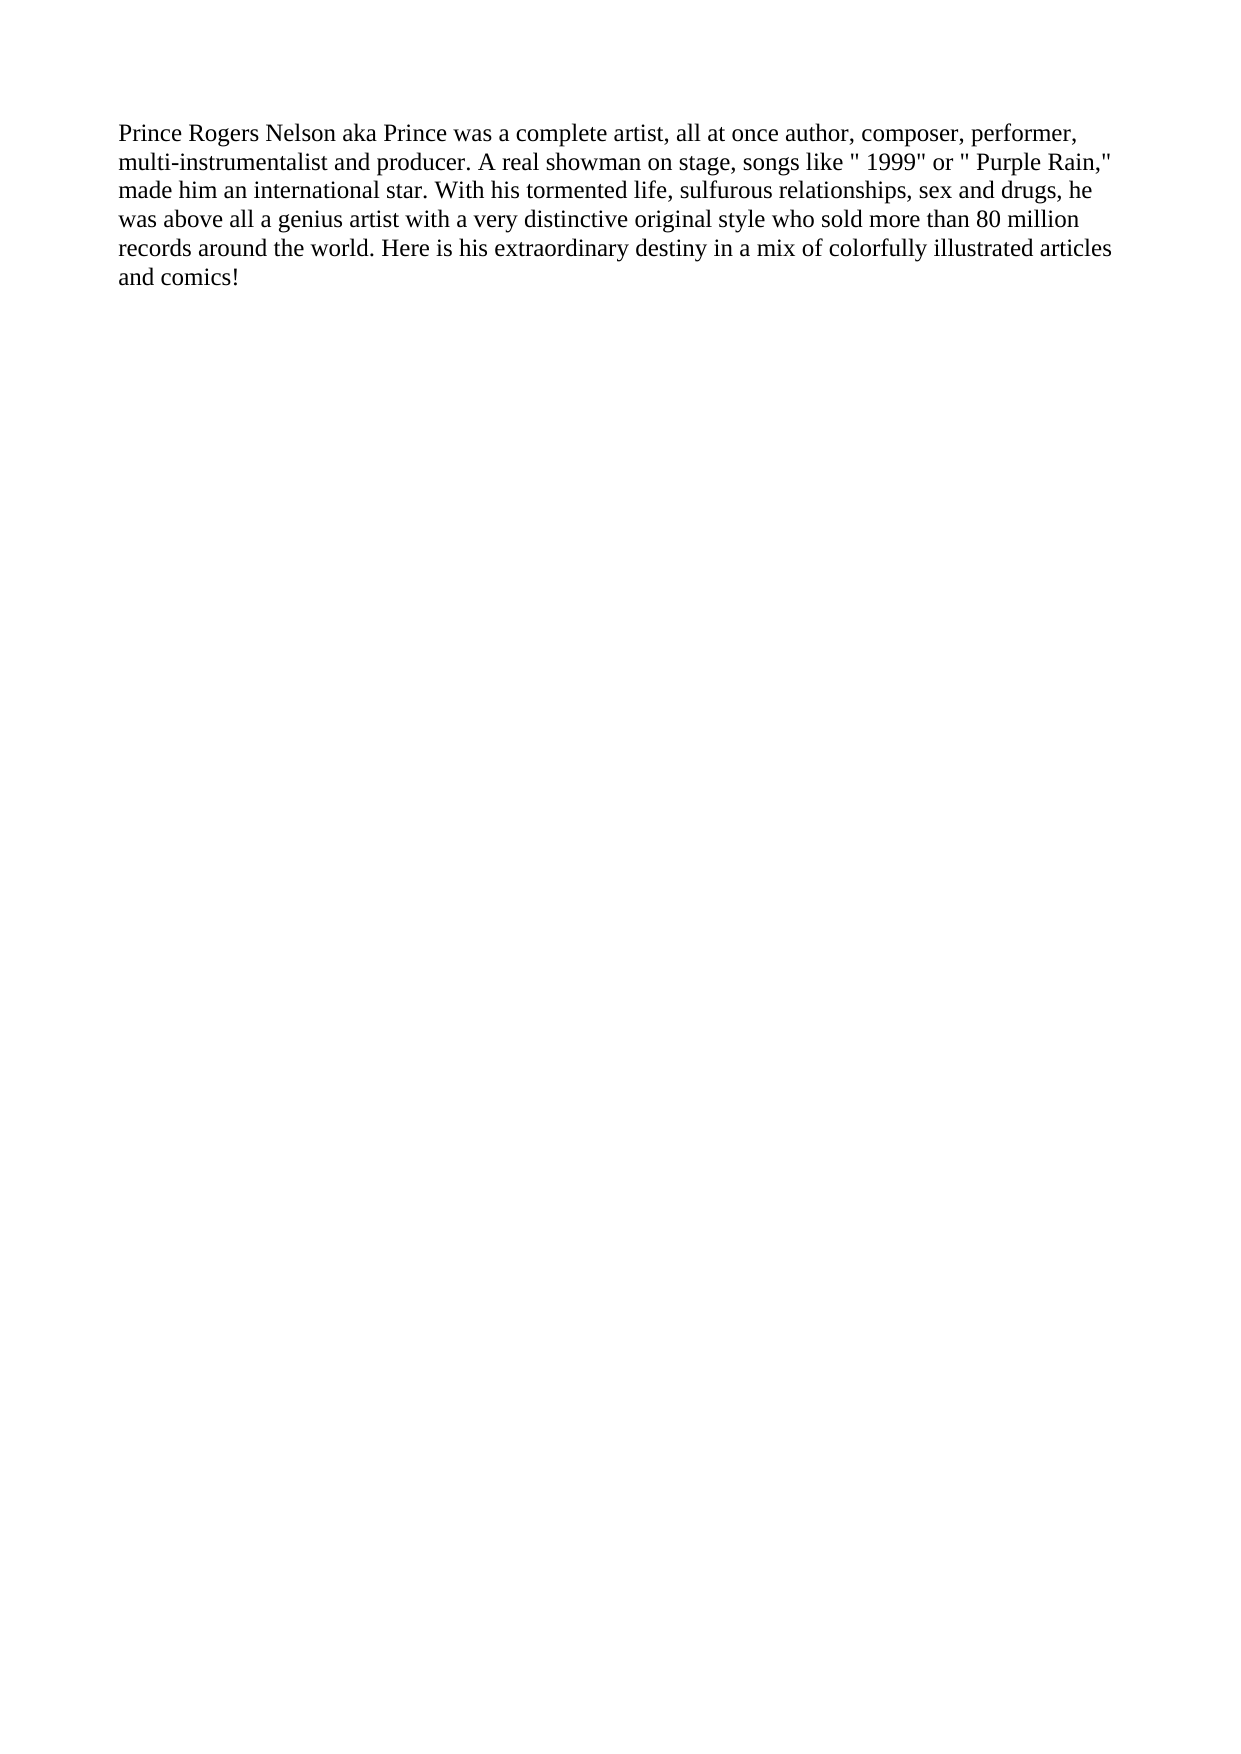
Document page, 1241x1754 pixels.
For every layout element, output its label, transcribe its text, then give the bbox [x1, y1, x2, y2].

text Prince Rogers Nelson aka Prince was a complete artist, all at once author, composer, performer, multi-instrumentalist and producer. A real showman on stage, songs like " 1999" or " Purple Rain," made him an international star. With his tormented life, sulfurous relationships, sex and drugs, he was above all a genius artist with a very distinctive original style who sold more than 80 million records around the world. Here is his extraordinary destiny in a mix of colorfully illustrated articles and comics! [118, 118, 1122, 291]
